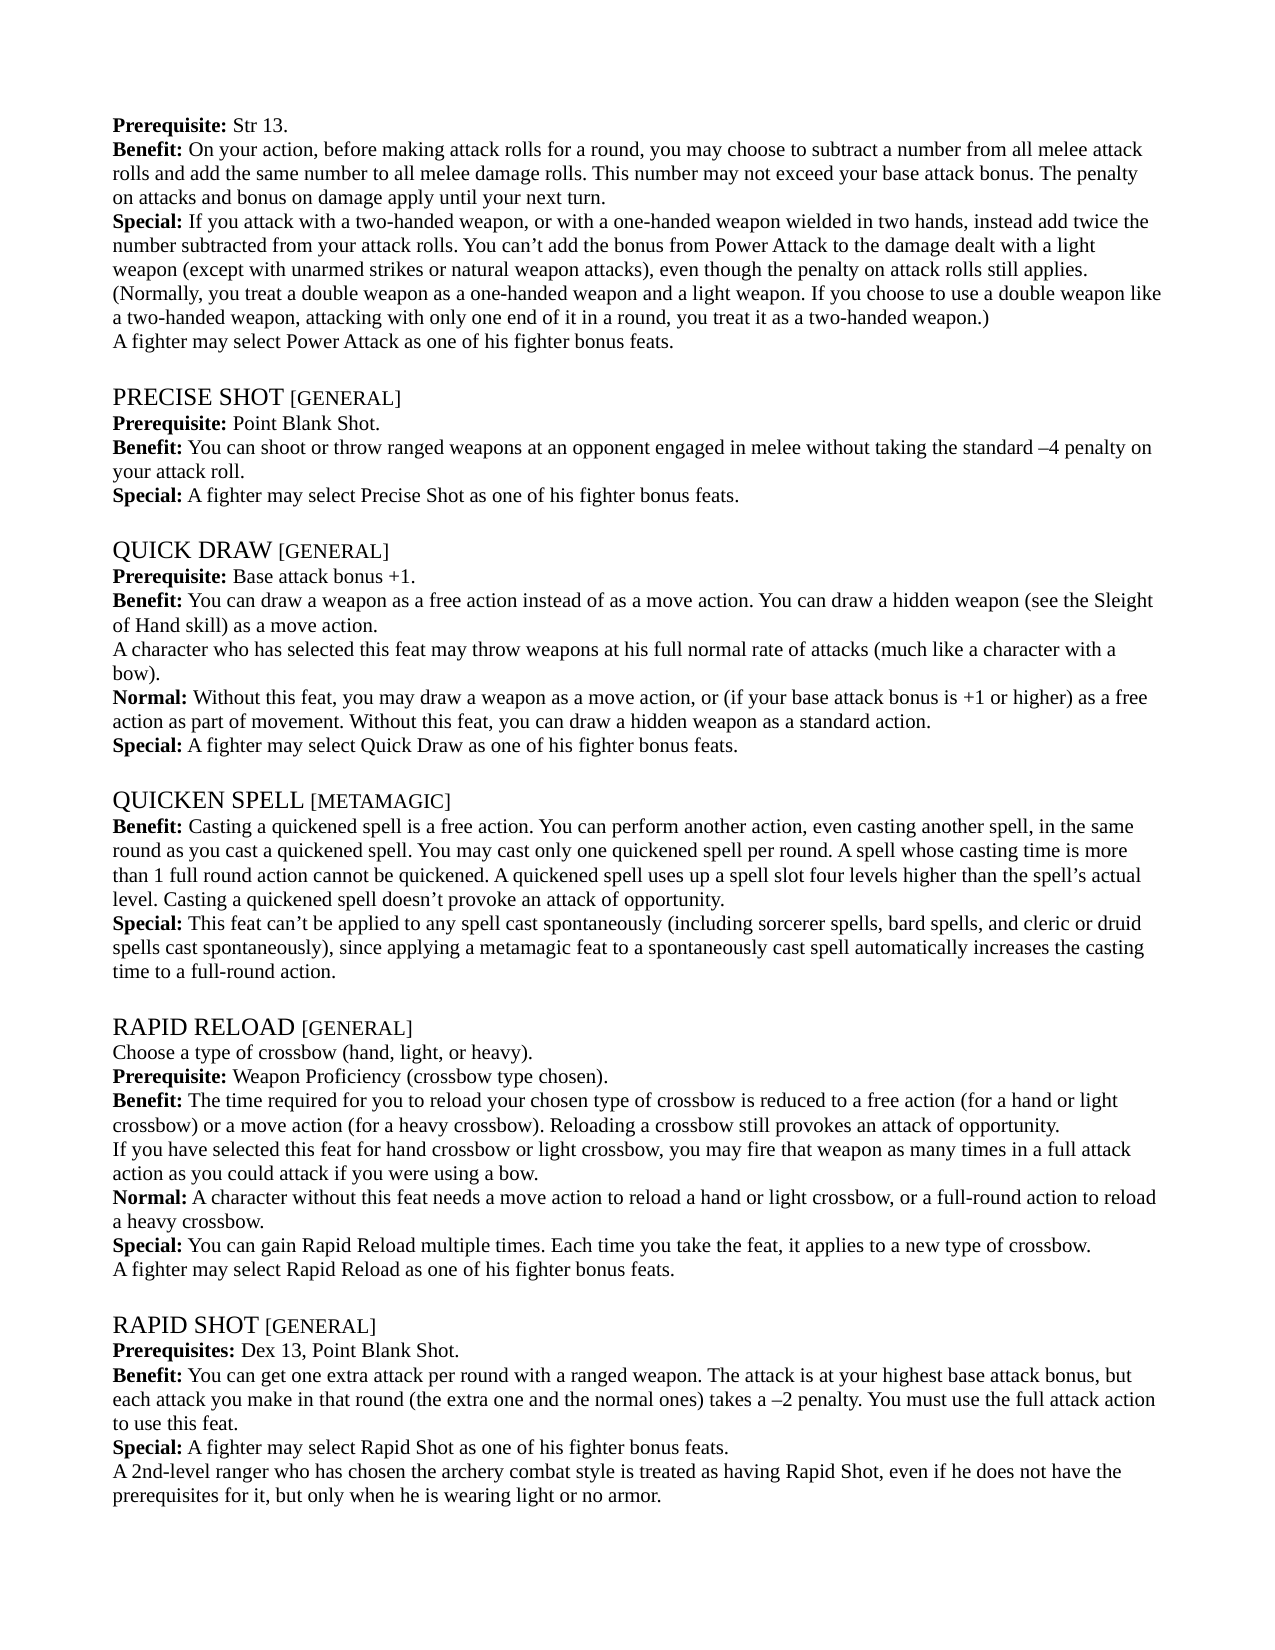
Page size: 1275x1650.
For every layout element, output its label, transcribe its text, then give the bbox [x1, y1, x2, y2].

text If you have selected this feat for hand crossbow or light crossbow, you may fire that weapon as many times in a full attack action as you could attack if you were using a bow. [112, 1137, 1162, 1185]
text Special: A fighter may select Rapid Shot as one of his fighter bonus feats. [112, 1435, 1162, 1459]
text Special: This feat can’t be applied to any spell cast spontaneously (including sorcerer spells, bard spells, and cleric or druid spells cast spontaneously), since applying a metamagic feat to a spontaneously cast spell automatically increases the casting time to a full-round action. [112, 911, 1162, 983]
text Benefit: The time required for you to reload your chosen type of crossbow is reduced to a free action (for a hand or light crossbow) or a move action (for a heavy crossbow). Reloading a crossbow still provokes an attack of opportunity. [112, 1088, 1162, 1137]
text Benefit: On your action, before making attack rolls for a round, you may choose to subtract a number from all melee attack rolls and add the same number to all melee damage rolls. This number may not exceed your base attack bonus. The penalty on attacks and bonus on damage apply until your next turn. [112, 137, 1162, 209]
text Special: A fighter may select Precise Shot as one of his fighter bonus feats. [112, 483, 1162, 507]
text Normal: A character without this feat needs a move action to reload a hand or light crossbow, or a full-round action to reload a heavy crossbow. [112, 1185, 1162, 1233]
text Benefit: You can get one extra attack per round with a ranged weapon. The attack is at your highest base attack bonus, but each attack you make in that round (the extra one and the normal ones) takes a –2 penalty. You must use the full attack action to use this feat. [112, 1362, 1162, 1435]
text Normal: Without this feat, you may draw a weapon as a move action, or (if your base attack bonus is +1 or higher) as a free action as part of movement. Without this feat, you can draw a hidden weapon as a standard action. [112, 685, 1162, 733]
text A fighter may select Rapid Reload as one of his fighter bonus feats. [112, 1257, 1162, 1281]
text Special: If you attack with a two-handed weapon, or with a one-handed weapon wielded in two hands, instead add twice the number subtracted from your attack rolls. You can’t add the bonus from Power Attack to the damage dealt with a light weapon (except with unarmed strikes or natural weapon attacks), even though the penalty on attack rolls still applies. (Normally, you treat a double weapon as a one-handed weapon and a light weapon. If you choose to use a double weapon like a two-handed weapon, attacking with only one end of it in a round, you treat it as a two-handed weapon.) [112, 209, 1162, 329]
text Benefit: Casting a quickened spell is a free action. You can perform another action, even casting another spell, in the same round as you cast a quickened spell. You may cast only one quickened spell per round. A spell whose casting time is more than 1 full round action cannot be quickened. A quickened spell uses up a spell slot four levels higher than the spell’s actual level. Casting a quickened spell doesn’t provoke an attack of opportunity. [112, 814, 1162, 911]
text PRECISE SHOT [GENERAL] [112, 382, 1162, 411]
text A 2nd-level ranger who has chosen the archery combat style is treated as having Rapid Shot, even if he does not have the prerequisites for it, but only when he is wearing light or no armor. [112, 1459, 1162, 1507]
text Prerequisites: Dex 13, Point Blank Shot. [112, 1338, 1162, 1362]
text QUICKEN SPELL [METAMAGIC] [112, 786, 1162, 814]
text Prerequisite: Weapon Proficiency (crossbow type chosen). [112, 1064, 1162, 1088]
text Special: A fighter may select Quick Draw as one of his fighter bonus feats. [112, 733, 1162, 757]
text Prerequisite: Str 13. [112, 112, 1162, 137]
text Special: You can gain Rapid Reload multiple times. Each time you take the feat, it applies to a new type of crossbow. [112, 1233, 1162, 1257]
text Prerequisite: Base attack bonus +1. [112, 564, 1162, 588]
text RAPID SHOT [GENERAL] [112, 1310, 1162, 1338]
text Benefit: You can draw a weapon as a free action instead of as a move action. You can draw a hidden weapon (see the Sleight of Hand skill) as a move action. [112, 588, 1162, 637]
text Choose a type of crossbow (hand, light, or heavy). [112, 1040, 1162, 1064]
text QUICK DRAW [GENERAL] [112, 536, 1162, 564]
text A fighter may select Power Attack as one of his fighter bonus feats. [112, 329, 1162, 353]
text A character who has selected this feat may throw weapons at his full normal rate of attacks (much like a character with a bow). [112, 637, 1162, 685]
text Benefit: You can shoot or throw ranged weapons at an opponent engaged in melee without taking the standard –4 penalty on your attack roll. [112, 435, 1162, 483]
text Prerequisite: Point Blank Shot. [112, 411, 1162, 435]
text RAPID RELOAD [GENERAL] [112, 1012, 1162, 1040]
